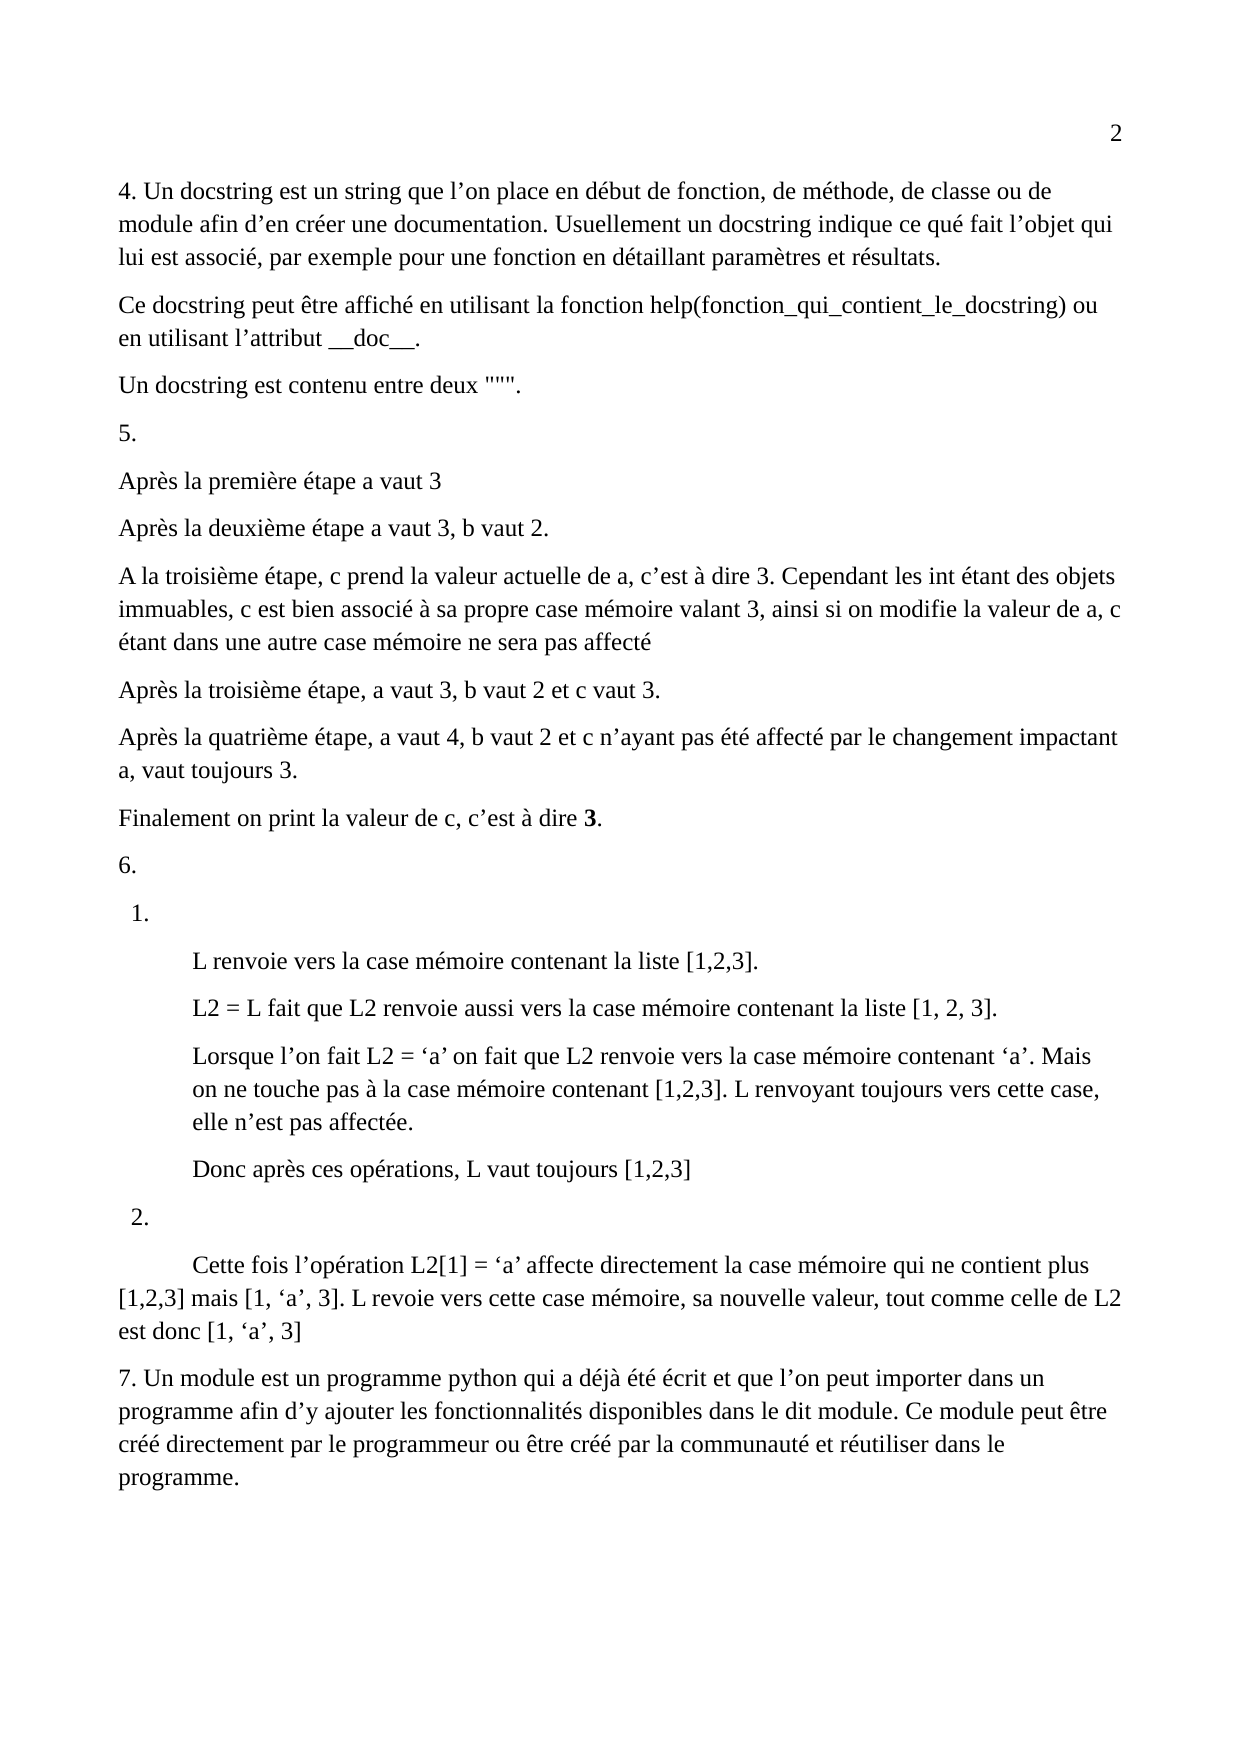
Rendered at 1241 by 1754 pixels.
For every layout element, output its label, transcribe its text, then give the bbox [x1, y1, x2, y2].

text Un docstring est contenu entre deux """. [118, 371, 1122, 399]
text L2 = L fait que L2 renvoie aussi vers la case mémoire contenant la liste [1, 2, 3]. [118, 993, 1122, 1022]
text Après la deuxième étape a vaut 3, b vaut 2. [118, 513, 1122, 542]
text A la troisième étape, c prend la valeur actuelle de a, c’est à dire 3. Cependant les int étant des objets immuables, c est bien associé à sa propre case mémoire valant 3, ainsi si on modifie la valeur de a, c étant dans une autre case mémoire ne sera pas affecté [118, 561, 1122, 656]
text Lorsque l’on fait L2 = ‘a’ on fait que L2 renvoie vers la case mémoire contenant ‘a’. Mais on ne touche pas à la case mémoire contenant [1,2,3]. L renvoyant toujours vers cette case, elle n’est pas affectée. [118, 1041, 1122, 1136]
text Cette fois l’opération L2[1] = ‘a’ affecte directement la case mémoire qui ne contient plus [1,2,3] mais [1, ‘a’, 3]. L revoie vers cette case mémoire, sa nouvelle valeur, tout comme celle de L2 est donc [1, ‘a’, 3] [118, 1250, 1122, 1344]
text 5. [118, 418, 1122, 447]
text 1. [118, 898, 1122, 927]
text Finalement on print la valeur de c, c’est à dire 3. [118, 803, 1122, 832]
text L renvoie vers la case mémoire contenant la liste [1,2,3]. [118, 946, 1122, 974]
text Après la troisième étape, a vaut 3, b vaut 2 et c vaut 3. [118, 675, 1122, 703]
text 6. [118, 851, 1122, 879]
text 4. Un docstring est un string que l’on place en début de fonction, de méthode, de classe ou de module afin d’en créer une documentation. Usuellement un docstring indique ce qué fait l’objet qui lui est associé, par exemple pour une fonction en détaillant paramètres et résultats. [118, 176, 1122, 271]
text Donc après ces opérations, L vaut toujours [1,2,3] [118, 1154, 1122, 1183]
text Après la quatrième étape, a vaut 4, b vaut 2 et c n’ayant pas été affecté par le changement impactant a, vaut toujours 3. [118, 722, 1122, 784]
text 2. [118, 1202, 1122, 1231]
text Ce docstring peut être affiché en utilisant la fonction help(fonction_qui_contient_le_docstring) ou en utilisant l’attribut __doc__. [118, 290, 1122, 352]
text Après la première étape a vaut 3 [118, 466, 1122, 494]
text 7. Un module est un programme python qui a déjà été écrit et que l’on peut importer dans un programme afin d’y ajouter les fonctionnalités disponibles dans le dit module. Ce module peut être créé directement par le programmeur ou être créé par la communauté et réutiliser dans le programme. [118, 1363, 1122, 1491]
